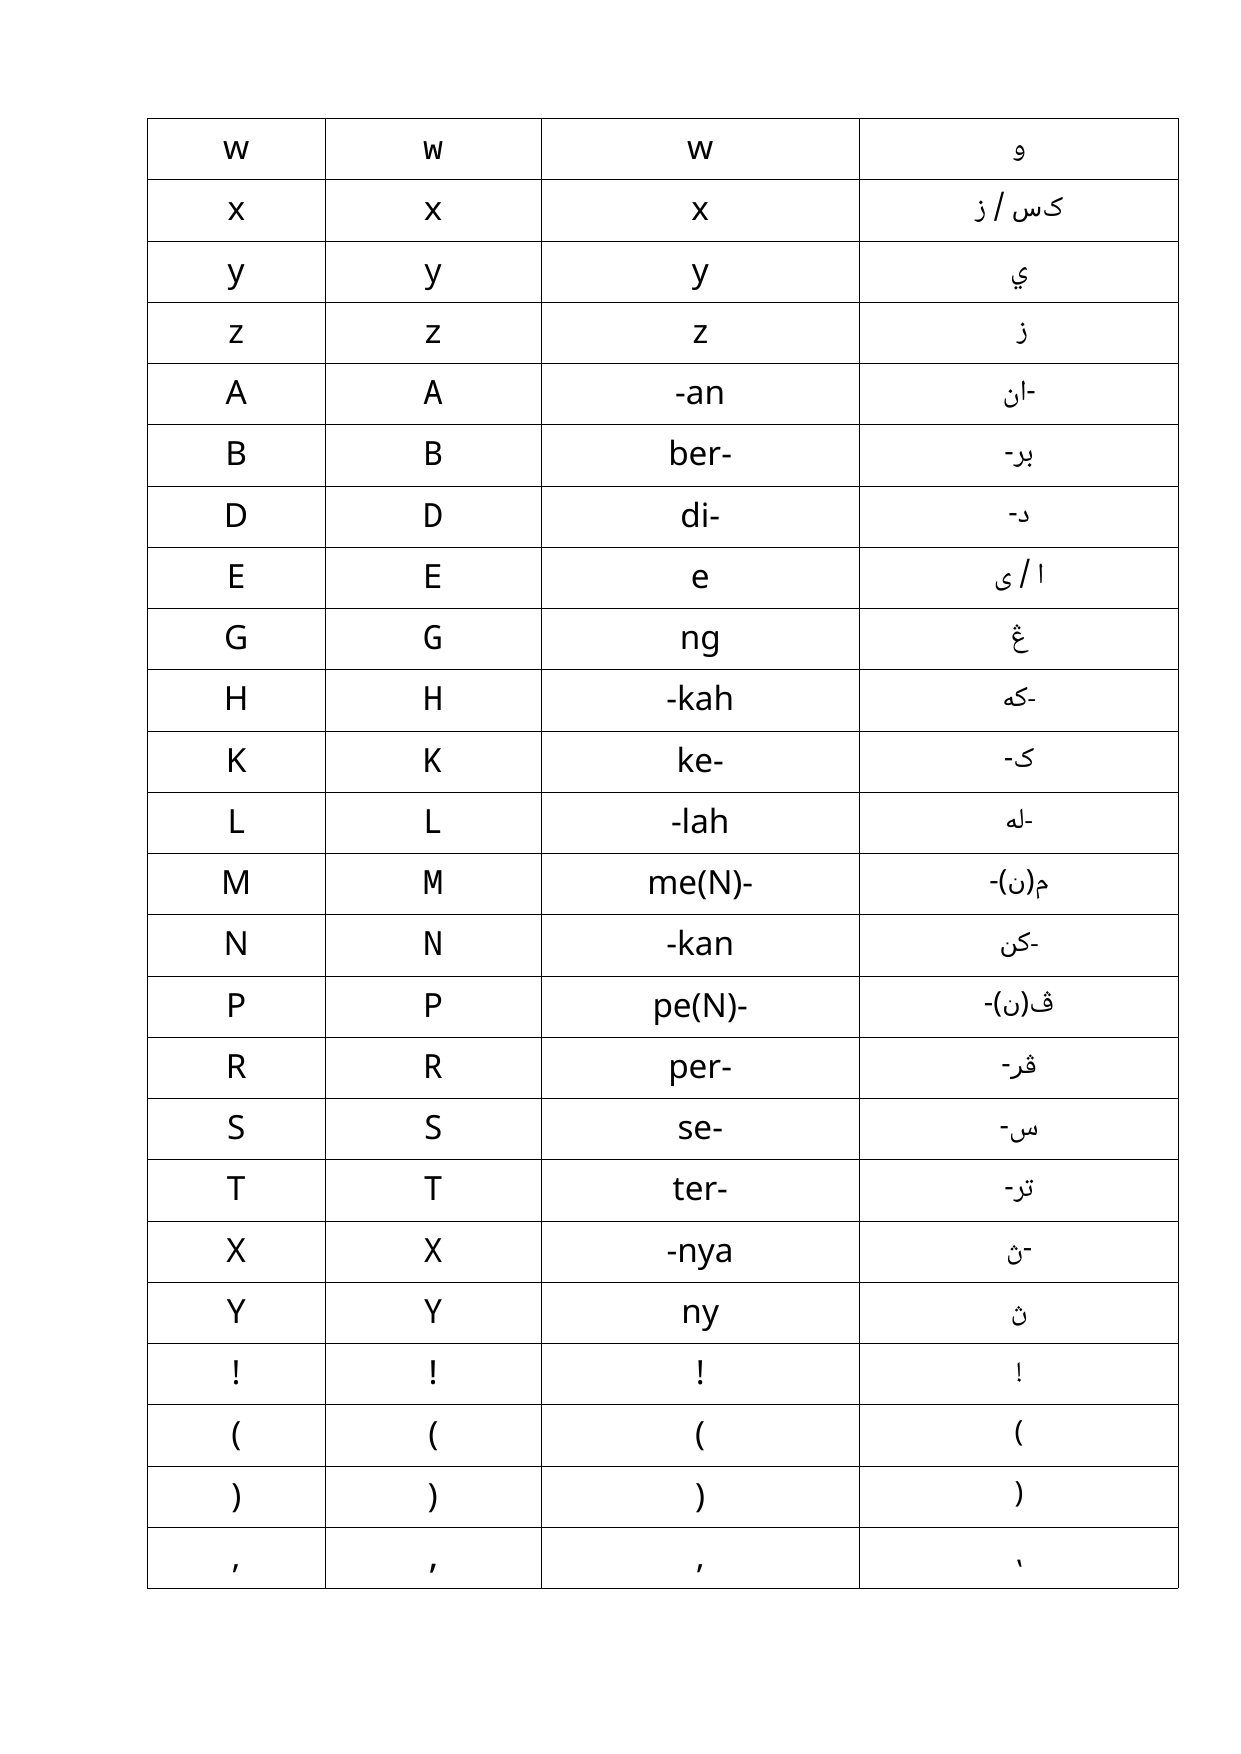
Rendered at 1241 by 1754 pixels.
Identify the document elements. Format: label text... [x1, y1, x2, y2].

table_cell ke- [542, 732, 859, 792]
table_cell z [148, 303, 325, 363]
table_cell ﮎس / ز [860, 180, 1178, 241]
table_cell w [542, 119, 859, 179]
table_cell R [326, 1038, 541, 1098]
table_cell ز [860, 303, 1178, 363]
table_cell me(N)- [542, 854, 859, 914]
table_cell , [148, 1528, 325, 1588]
table_cell w [326, 119, 541, 179]
table_cell -بر [860, 425, 1178, 486]
table_cell -an [542, 364, 859, 424]
table_cell S [326, 1099, 541, 1159]
table_cell E [326, 548, 541, 608]
table_cell P [148, 977, 325, 1037]
table_cell , [542, 1528, 859, 1588]
table_cell ي [860, 242, 1178, 302]
table_cell pe(N)- [542, 977, 859, 1037]
table_cell E [148, 548, 325, 608]
table_cell H [326, 670, 541, 731]
table_cell که- [860, 670, 1178, 731]
table_cell -ڤر [860, 1038, 1178, 1098]
table_cell ڽ- [860, 1222, 1178, 1282]
table_cell D [326, 487, 541, 547]
table_cell D [148, 487, 325, 547]
table_cell -ﺱ [860, 1099, 1178, 1159]
table_cell ! [542, 1344, 859, 1404]
table_cell ( [860, 1405, 1178, 1466]
table_cell ( [148, 1405, 325, 1466]
table_cell y [326, 242, 541, 302]
table_cell ber- [542, 425, 859, 486]
table_cell Y [148, 1283, 325, 1343]
table_cell per- [542, 1038, 859, 1098]
table_cell N [148, 915, 325, 976]
table_cell K [148, 732, 325, 792]
table_cell ! [148, 1344, 325, 1404]
table_cell X [326, 1222, 541, 1282]
table_cell B [148, 425, 325, 486]
table_cell له- [860, 793, 1178, 853]
table_cell -تر [860, 1160, 1178, 1221]
table_cell A [326, 364, 541, 424]
table_cell ! [326, 1344, 541, 1404]
table_cell se- [542, 1099, 859, 1159]
table_cell z [542, 303, 859, 363]
table_cell کن- [860, 915, 1178, 976]
table_cell Y [326, 1283, 541, 1343]
table_cell T [148, 1160, 325, 1221]
table_cell ( [326, 1405, 541, 1466]
table_cell K [326, 732, 541, 792]
table_cell S [148, 1099, 325, 1159]
table_cell ng [542, 609, 859, 669]
table_cell ) [148, 1467, 325, 1527]
table_cell -ک [860, 732, 1178, 792]
table_cell ان- [860, 364, 1178, 424]
table_cell , [326, 1528, 541, 1588]
table_cell ( [542, 1405, 859, 1466]
table_cell y [148, 242, 325, 302]
table_cell H [148, 670, 325, 731]
table_cell x [542, 180, 859, 241]
table_cell z [326, 303, 541, 363]
table_cell L [148, 793, 325, 853]
table_cell M [326, 854, 541, 914]
table_cell e [542, 548, 859, 608]
table_cell ڠ [860, 609, 1178, 669]
table_cell ) [542, 1467, 859, 1527]
table_cell -nya [542, 1222, 859, 1282]
table_cell و [860, 119, 1178, 179]
table_cell x [148, 180, 325, 241]
table_cell w [148, 119, 325, 179]
table_cell B [326, 425, 541, 486]
table_cell ) [326, 1467, 541, 1527]
table_cell -(ن)ڤ [860, 977, 1178, 1037]
table_cell ) [860, 1467, 1178, 1527]
table_cell -lah [542, 793, 859, 853]
table_cell ا / ى [860, 548, 1178, 608]
table_cell -kah [542, 670, 859, 731]
table_cell ⹁ [860, 1528, 1178, 1588]
table_cell M [148, 854, 325, 914]
table_cell G [326, 609, 541, 669]
table_cell X [148, 1222, 325, 1282]
table_cell ڽ [860, 1283, 1178, 1343]
table_cell -kan [542, 915, 859, 976]
table_cell L [326, 793, 541, 853]
table_cell x [326, 180, 541, 241]
table_cell ter- [542, 1160, 859, 1221]
table_cell di- [542, 487, 859, 547]
table_cell G [148, 609, 325, 669]
table_cell -د [860, 487, 1178, 547]
table_cell P [326, 977, 541, 1037]
table_cell ! [860, 1344, 1178, 1404]
table_cell y [542, 242, 859, 302]
table_cell N [326, 915, 541, 976]
table_cell -(ن)م [860, 854, 1178, 914]
table_cell A [148, 364, 325, 424]
table_cell T [326, 1160, 541, 1221]
table_cell ny [542, 1283, 859, 1343]
table_cell R [148, 1038, 325, 1098]
